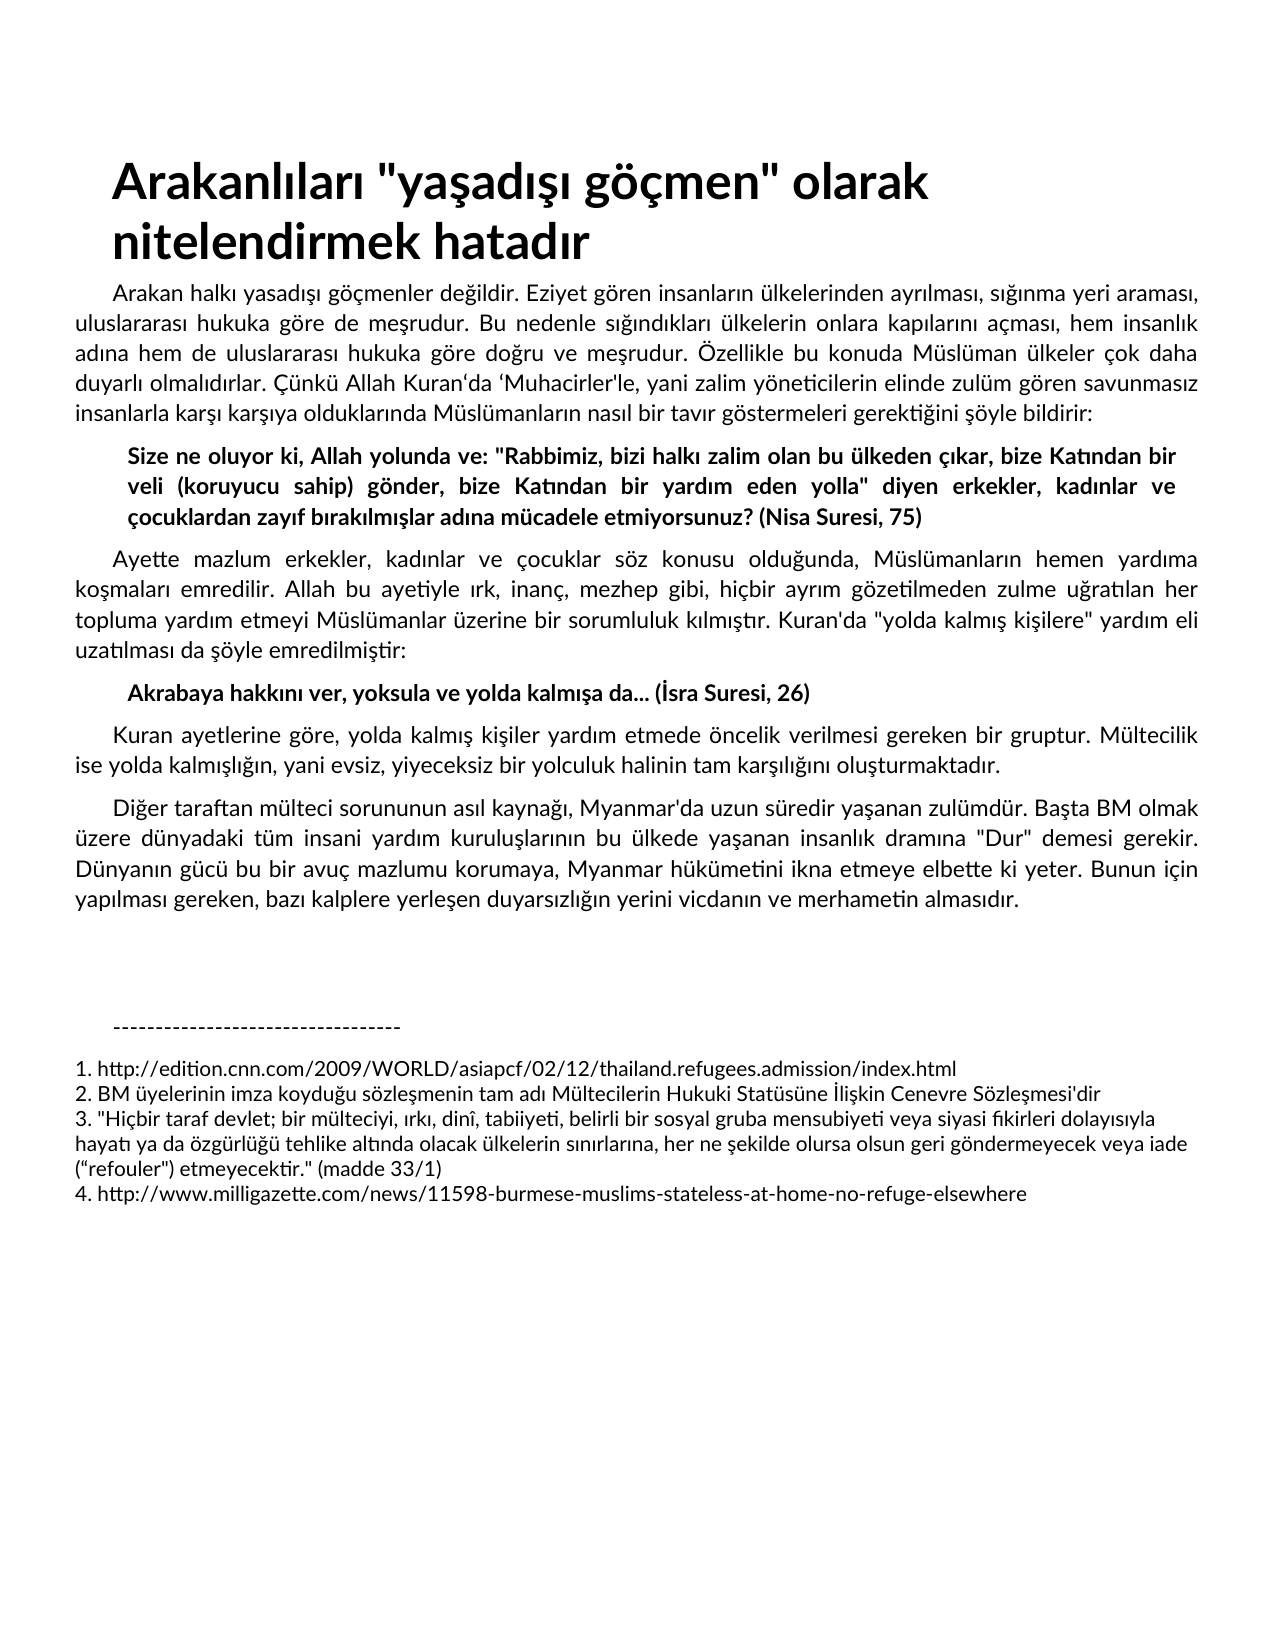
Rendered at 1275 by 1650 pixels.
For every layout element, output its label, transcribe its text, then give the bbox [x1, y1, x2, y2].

text Arakan halkı yasadışı göçmenler değildir. Eziyet gören insanların ülkelerinden ayrılması, sığınma yeri araması, uluslararası hukuka göre de meşrudur. Bu nedenle sığındıkları ülkelerin onlara kapılarını açması, hem insanlık adına hem de uluslararası hukuka göre doğru ve meşrudur. Özellikle bu konuda Müslüman ülkeler çok daha duyarlı olmalıdırlar. Çünkü Allah Kuran‘da ‘Muhacirler'le, yani zalim yöneticilerin elinde zulüm gören savunmasız insanlarla karşı karşıya olduklarında Müslümanların nasıl bir tavır göstermeleri gerektiğini şöyle bildirir: [75, 278, 1200, 427]
text Akrabaya hakkını ver, yoksula ve yolda kalmışa da... (İsra Suresi, 26) [127, 678, 1177, 706]
text 1. http://edition.cnn.com/2009/WORLD/asiapcf/02/12/thailand.refugees.admission/index.html [75, 1055, 1200, 1080]
subtitle Arakanlıları "yaşadışı göçmen" olarak nitelendirmek hatadır [112, 150, 1200, 270]
text Kuran ayetlerine göre, yolda kalmış kişiler yardım etmede öncelik verilmesi gereken bir gruptur. Mültecilik ise yolda kalmışlığın, yani evsiz, yiyeceksiz bir yolculuk halinin tam karşılığını oluşturmaktadır. [75, 721, 1200, 779]
text 3. "Hiçbir taraf devlet; bir mülteciyi, ırkı, dinî, tabiiyeti, belirli bir sosyal gruba mensubiyeti veya siyasi fikirleri dolayısıyla hayatı ya da özgürlüğü tehlike altında olacak ülkelerin sınırlarına, her ne şekilde olursa olsun geri göndermeyecek veya iade (“refouler") etmeyecektir." (madde 33/1) [75, 1105, 1200, 1180]
text Diğer taraftan mülteci sorununun asıl kaynağı, Myanmar'da uzun süredir yaşanan zulümdür. Başta BM olmak üzere dünyadaki tüm insani yardım kuruluşlarının bu ülkede yaşanan insanlık dramına "Dur" demesi gerekir. Dünyanın gücü bu bir avuç mazlumu korumaya, Myanmar hükümetini ikna etmeye elbette ki yeter. Bunun için yapılması gereken, bazı kalplere yerleşen duyarsızlığın yerini vicdanın ve merhametin almasıdır. [75, 794, 1200, 912]
text ---------------------------------- [75, 1013, 1200, 1040]
text 2. BM üyelerinin imza koyduğu sözleşmenin tam adı Mültecilerin Hukuki Statüsüne İlişkin Cenevre Sözleşmesi'dir [75, 1080, 1200, 1105]
text Size ne oluyor ki, Allah yolunda ve: "Rabbimiz, bizi halkı zalim olan bu ülkeden çıkar, bize Katından bir veli (koruyucu sahip) gönder, bize Katından bir yardım eden yolla" diyen erkekler, kadınlar ve çocuklardan zayıf bırakılmışlar adına mücadele etmiyorsunuz? (Nisa Suresi, 75) [127, 442, 1177, 530]
text Ayette mazlum erkekler, kadınlar ve çocuklar söz konusu olduğunda, Müslümanların hemen yardıma koşmaları emredilir. Allah bu ayetiyle ırk, inanç, mezhep gibi, hiçbir ayrım gözetilmeden zulme uğratılan her topluma yardım etmeyi Müslümanlar üzerine bir sorumluluk kılmıştır. Kuran'da "yolda kalmış kişilere" yardım eli uzatılması da şöyle emredilmiştir: [75, 545, 1200, 663]
text 4. http://www.milligazette.com/news/11598-burmese-muslims-stateless-at-home-no-refuge-elsewhere [75, 1180, 1200, 1205]
